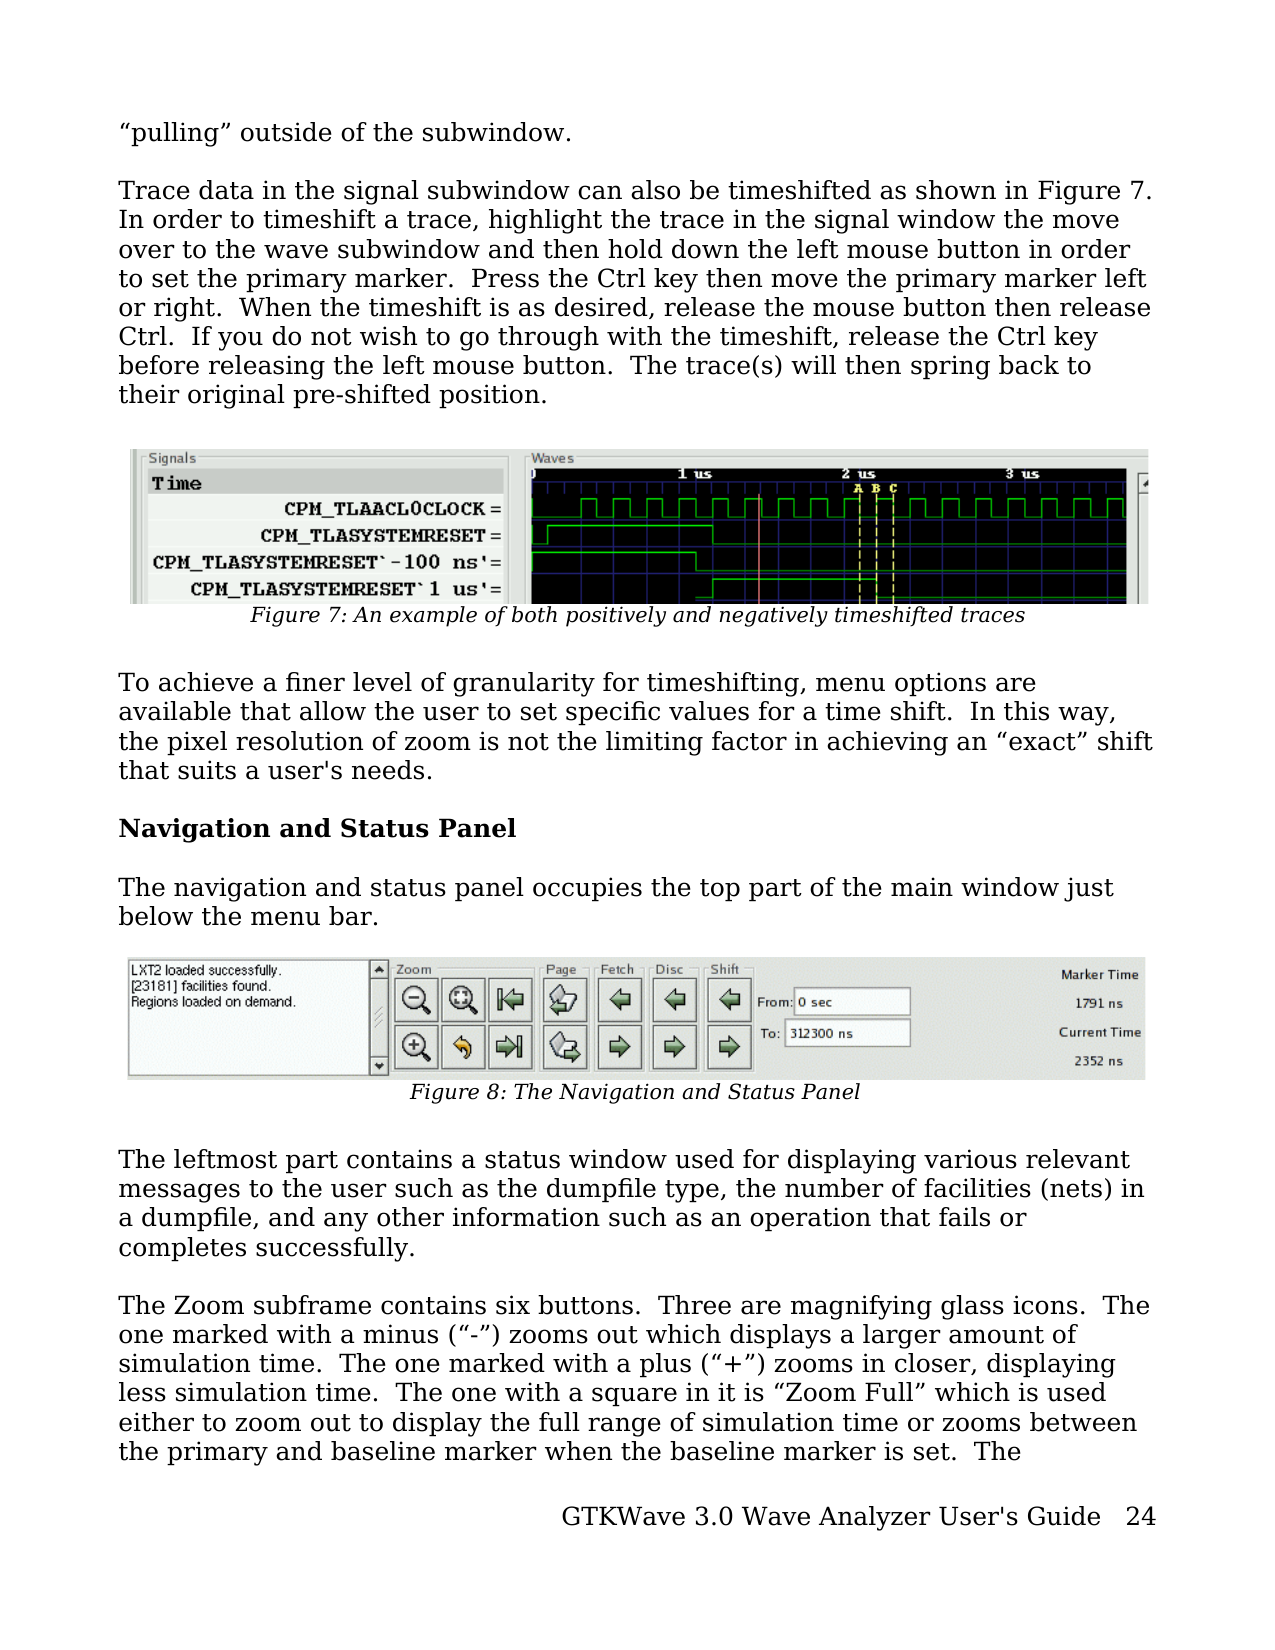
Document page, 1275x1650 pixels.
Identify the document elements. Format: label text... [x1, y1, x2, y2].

text To achieve a finer level of granularity for timeshifting, menu options are available that allow the user to set specific values for a time shift. In this way, the pixel resolution of zoom is not the limiting factor in achieving an “exact” shift that suits a user's needs. [118, 410, 1157, 785]
text Trace data in the signal subwindow can also be timeshifted as shown in Figure 7. In order to timeshift a trace, highlight the trace in the signal window the move over to the wave subwindow and then hold down the left mouse button in order to set the primary marker. Press the Ctrl key then move the primary marker left or right. When the timeshift is as desired, release the mouse button then release Ctrl. If you do not wish to go through with the timeshift, release the Ctrl key before releasing the left mouse button. The trace(s) will then spring back to their original pre-shifted position. [118, 176, 1157, 410]
text The Zoom subframe contains six buttons. Three are magnifying glass icons. The one marked with a minus (“-”) zooms out which displays a larger amount of simulation time. The one marked with a plus (“+”) zooms in closer, displaying less simulation time. The one with a square in it is “Zoom Full” which is used either to zoom out to display the full range of simulation time or zooms between the primary and baseline marker when the baseline marker is set. The [118, 1291, 1157, 1466]
text Figure 8: The Navigation and Status Panel [127, 1080, 1145, 1104]
text Navigation and Status Panel [118, 814, 1157, 844]
text Figure 7: An example of both positively and negatively timeshifted traces [130, 604, 1148, 627]
picture [127, 957, 1146, 1080]
text The navigation and status panel occupies the top part of the main window just below the menu bar. [118, 873, 1157, 931]
text “pulling” outside of the subwindow. [118, 118, 1157, 147]
text The leftmost part contains a status window used for displaying various relevant messages to the user such as the dumpfile type, the number of facilities (nets) in a dumpfile, and any other information such as an operation that fails or completes successfully. [118, 931, 1157, 1262]
picture [130, 449, 1149, 604]
